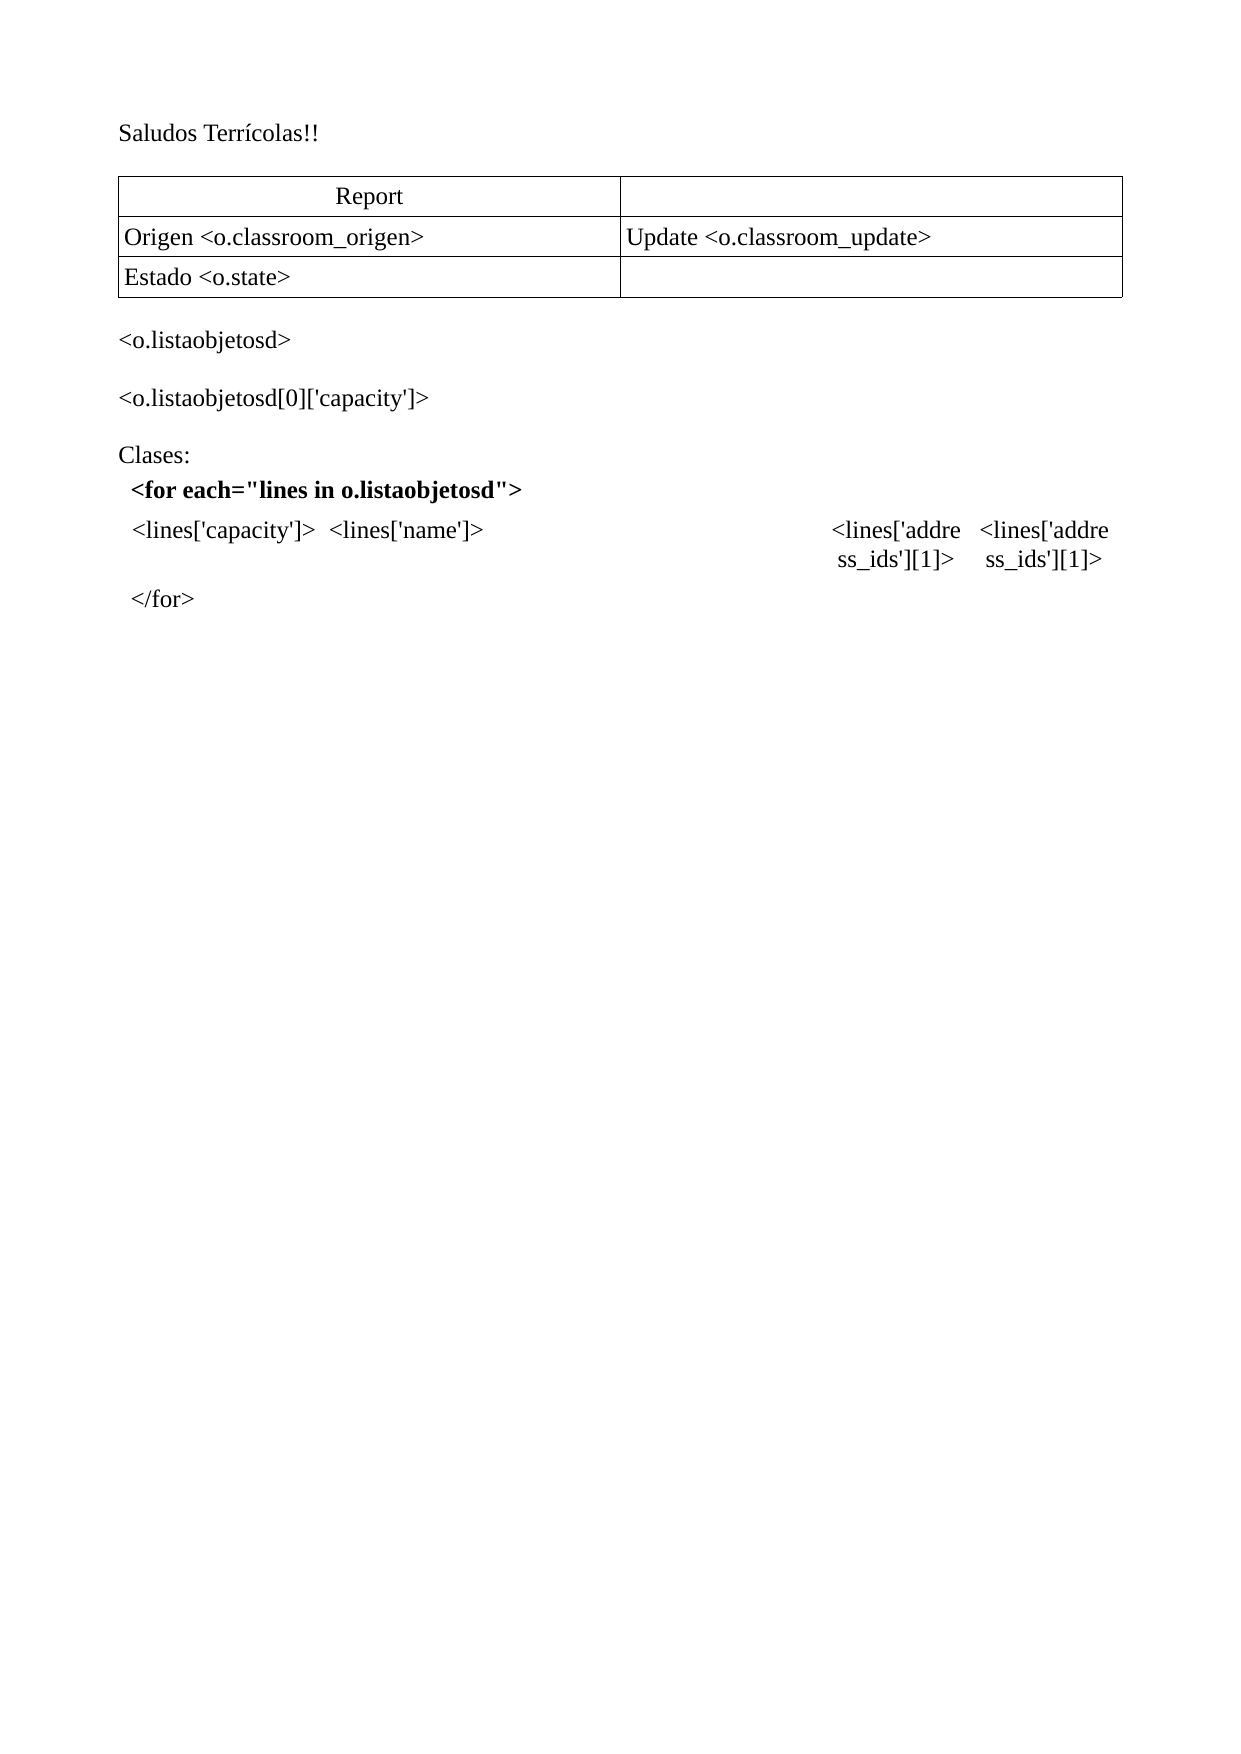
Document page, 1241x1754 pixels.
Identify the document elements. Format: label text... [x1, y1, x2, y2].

table_cell [621, 257, 1122, 297]
table_header Report [119, 177, 620, 216]
table_cell <lines['address_ids'][1]> [821, 509, 971, 578]
text Saludos Terrícolas!! [118, 118, 1122, 147]
table_header [621, 177, 1122, 216]
table_cell <lines['name']> [323, 509, 821, 578]
table_header <for each="lines in o.listaobjetosd"> [125, 469, 1117, 509]
table_cell Estado <o.state> [119, 257, 620, 297]
table_cell Origen <o.classroom_origen> [119, 217, 620, 256]
text Clases: [118, 440, 1122, 469]
text <o.listaobjetosd> [118, 325, 1122, 354]
text <o.listaobjetosd[0]['capacity']> [118, 383, 1122, 412]
table_cell </for> [125, 578, 1117, 618]
table_cell Update <o.classroom_update> [621, 217, 1122, 256]
table_cell <lines['address_ids'][1]> [971, 509, 1117, 578]
table_cell <lines['capacity']> [125, 509, 323, 578]
